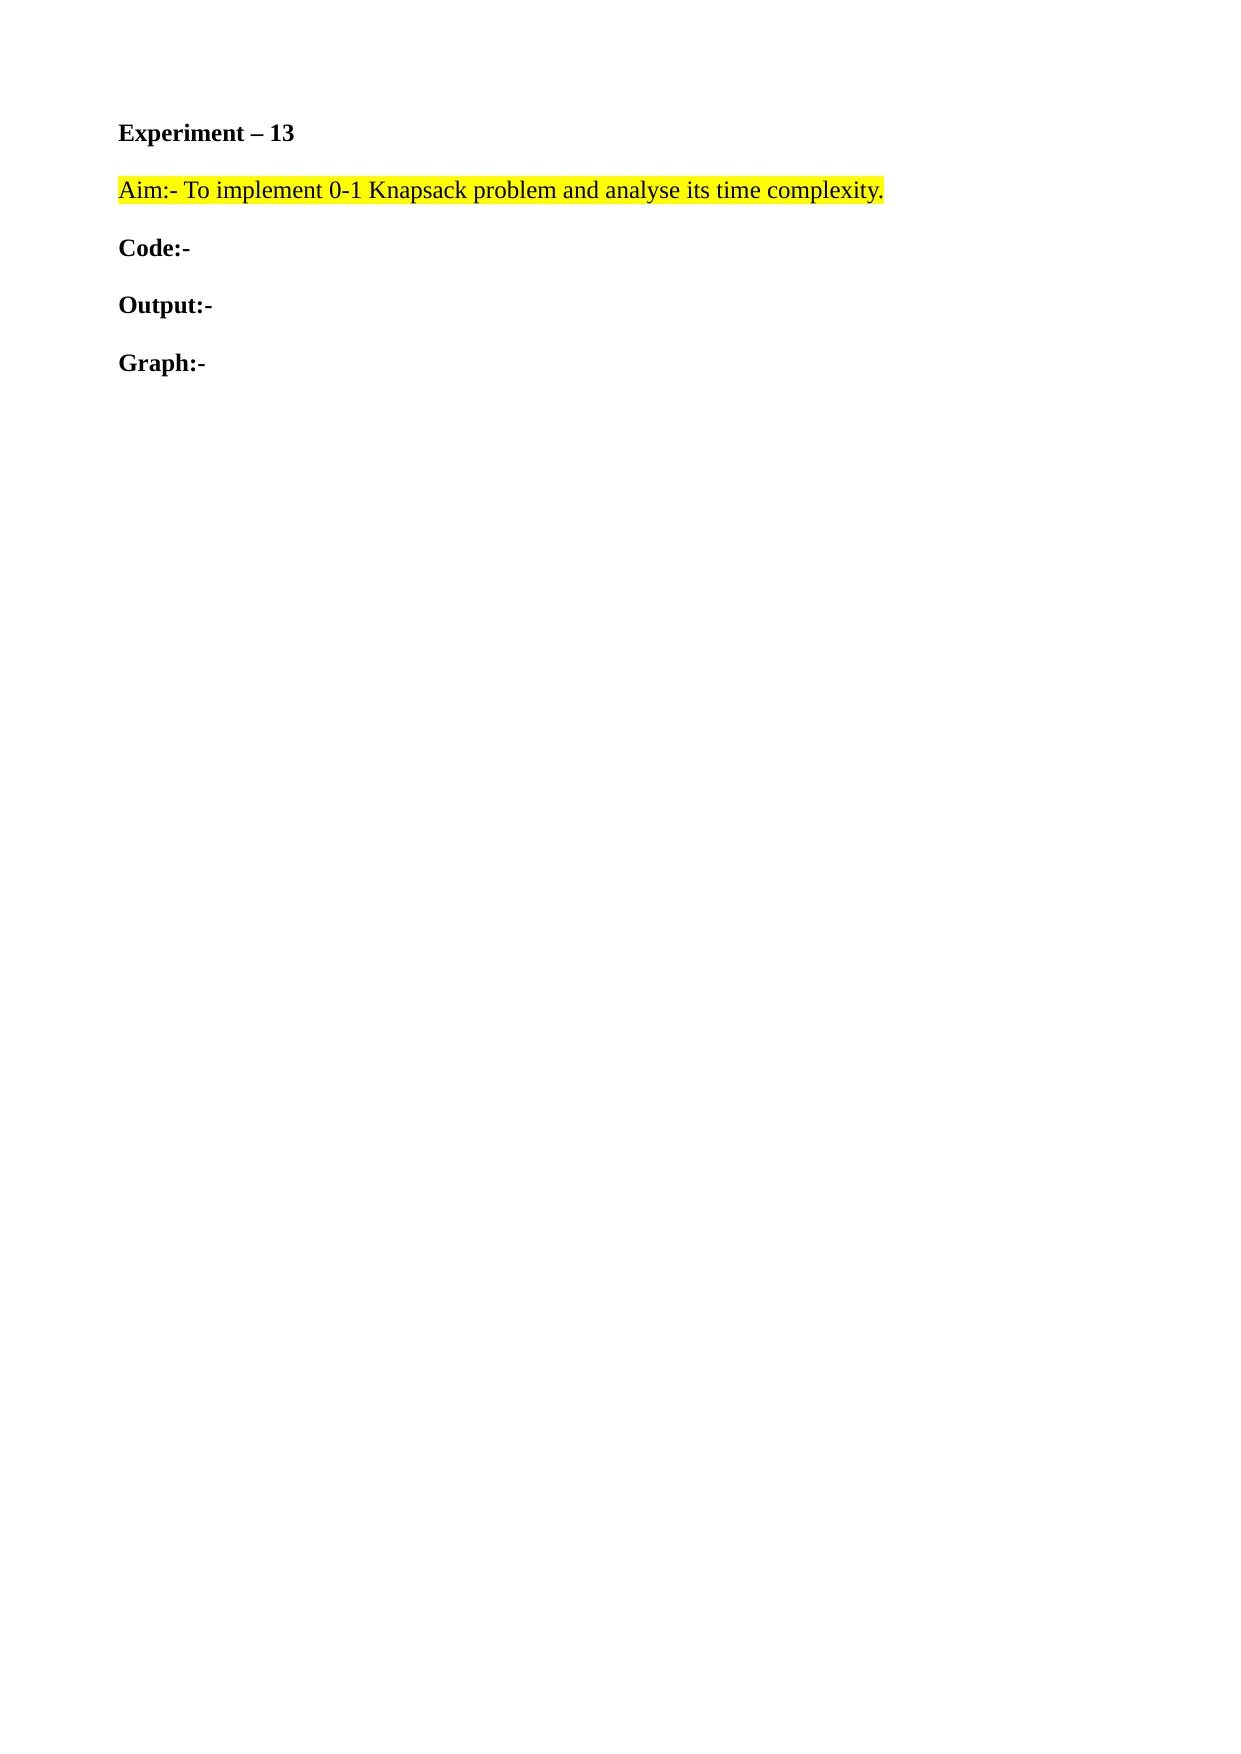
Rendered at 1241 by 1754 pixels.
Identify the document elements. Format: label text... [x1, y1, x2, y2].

text Aim:- To implement 0-1 Knapsack problem and analyse its time complexity. [118, 176, 1122, 204]
text Code:- [118, 233, 1122, 262]
text Experiment – 13 [118, 118, 1122, 147]
text Graph:- [118, 348, 1122, 377]
text Output:- [118, 291, 1122, 319]
